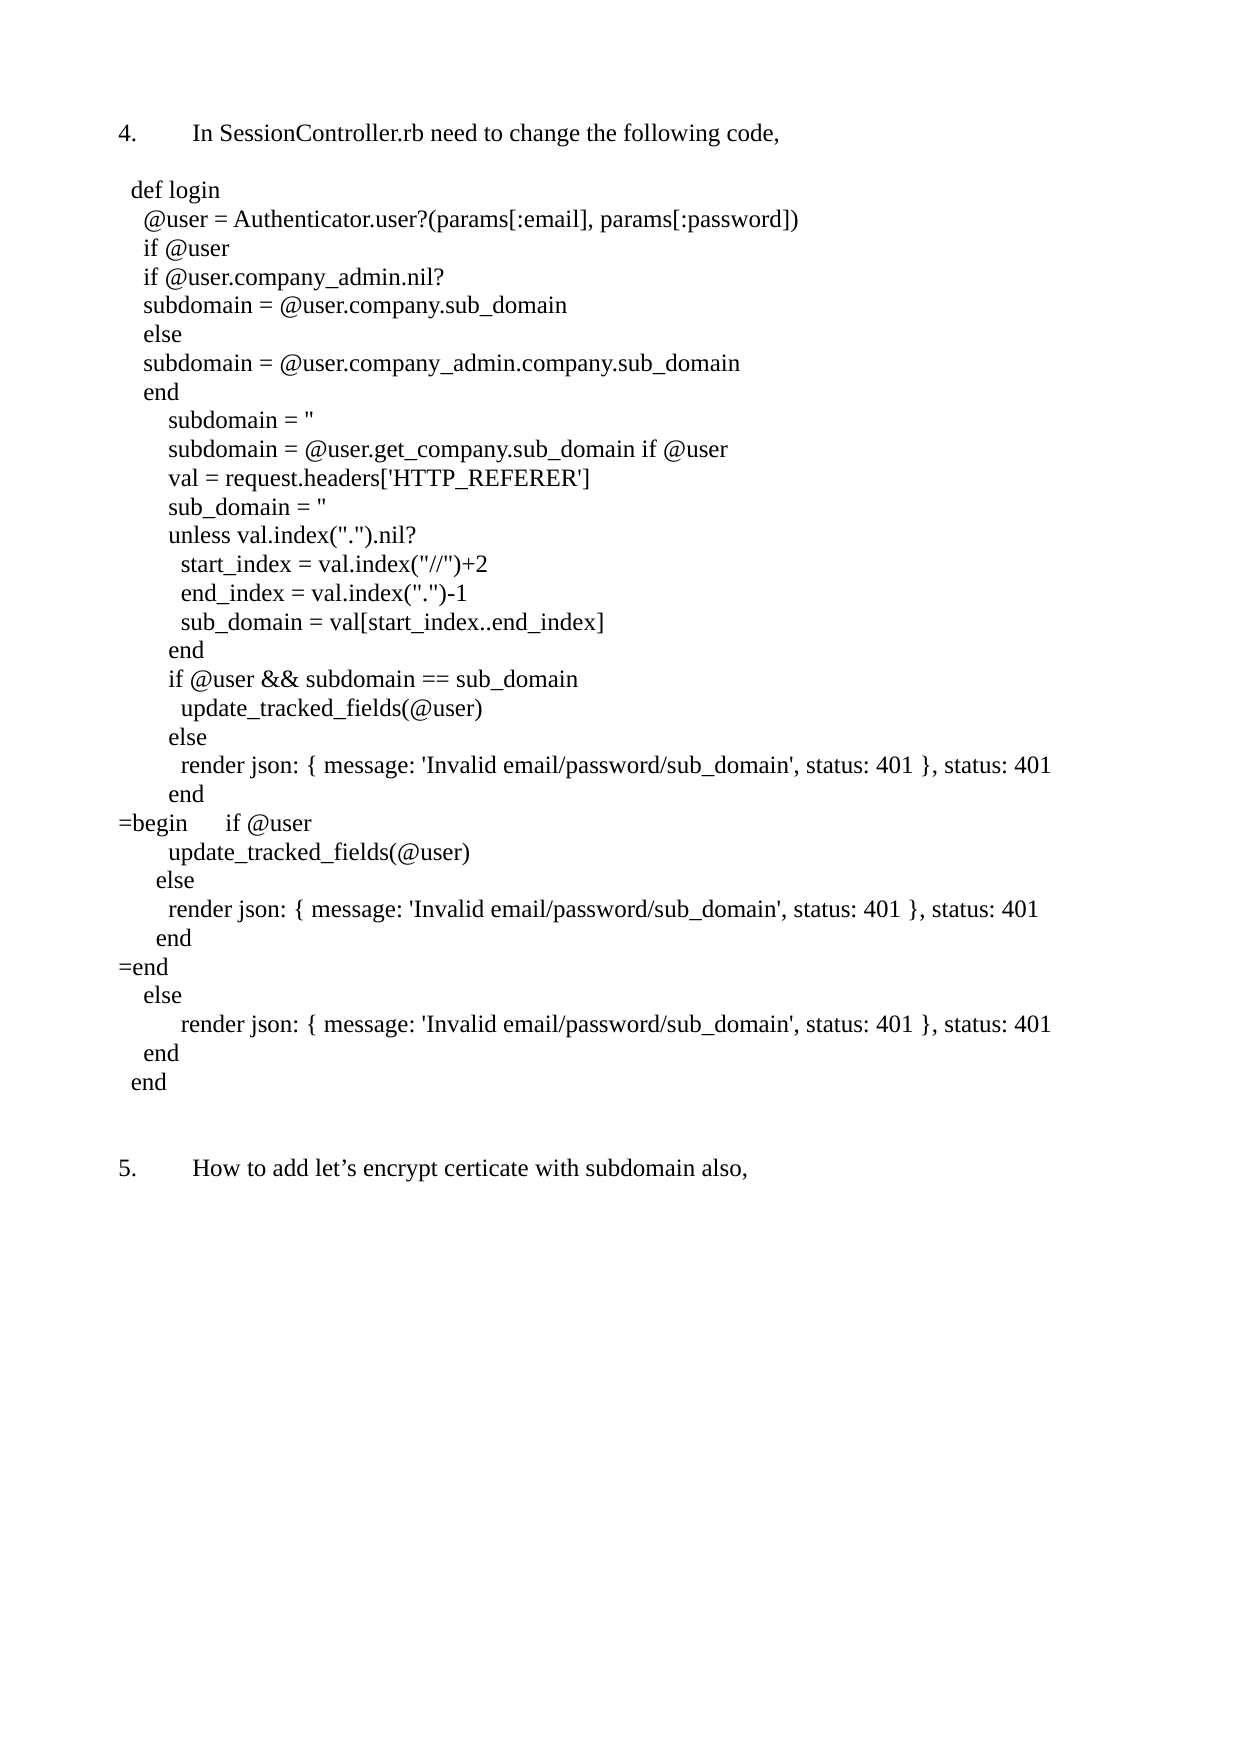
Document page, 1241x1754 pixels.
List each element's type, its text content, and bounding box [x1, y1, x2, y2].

text =begin if @user [118, 808, 1122, 837]
text unless val.index(".").nil? [118, 521, 1122, 549]
text =end [118, 952, 1122, 981]
text end [118, 636, 1122, 664]
text if @user.company_admin.nil? [118, 262, 1122, 291]
text sub_domain = '' [118, 492, 1122, 521]
text else [118, 981, 1122, 1009]
text render json: { message: 'Invalid email/password/sub_domain', status: 401 }, status: 401 [118, 1009, 1122, 1038]
text subdomain = @user.company_admin.company.sub_domain [118, 348, 1122, 377]
text else [118, 722, 1122, 751]
text 5. How to add let’s encrypt certicate with subdomain also, [118, 1153, 1122, 1182]
text end [118, 1038, 1122, 1067]
text val = request.headers['HTTP_REFERER'] [118, 463, 1122, 492]
text render json: { message: 'Invalid email/password/sub_domain', status: 401 }, status: 401 [118, 751, 1122, 779]
text if @user && subdomain == sub_domain [118, 664, 1122, 693]
text end_index = val.index(".")-1 [118, 578, 1122, 607]
text update_tracked_fields(@user) [118, 693, 1122, 722]
text else [118, 319, 1122, 348]
text subdomain = @user.get_company.sub_domain if @user [118, 434, 1122, 463]
text end [118, 923, 1122, 952]
text 4. In SessionController.rb need to change the following code, def login [118, 118, 1122, 204]
text subdomain = @user.company.sub_domain [118, 291, 1122, 319]
text end [118, 1067, 1122, 1096]
text end [118, 779, 1122, 808]
text else [118, 866, 1122, 894]
text @user = Authenticator.user?(params[:email], params[:password]) [118, 204, 1122, 233]
text sub_domain = val[start_index..end_index] [118, 607, 1122, 636]
text end [118, 377, 1122, 406]
text subdomain = '' [118, 406, 1122, 434]
text if @user [118, 233, 1122, 262]
text start_index = val.index("//")+2 [118, 549, 1122, 578]
text render json: { message: 'Invalid email/password/sub_domain', status: 401 }, status: 401 [118, 894, 1122, 923]
text update_tracked_fields(@user) [118, 837, 1122, 866]
